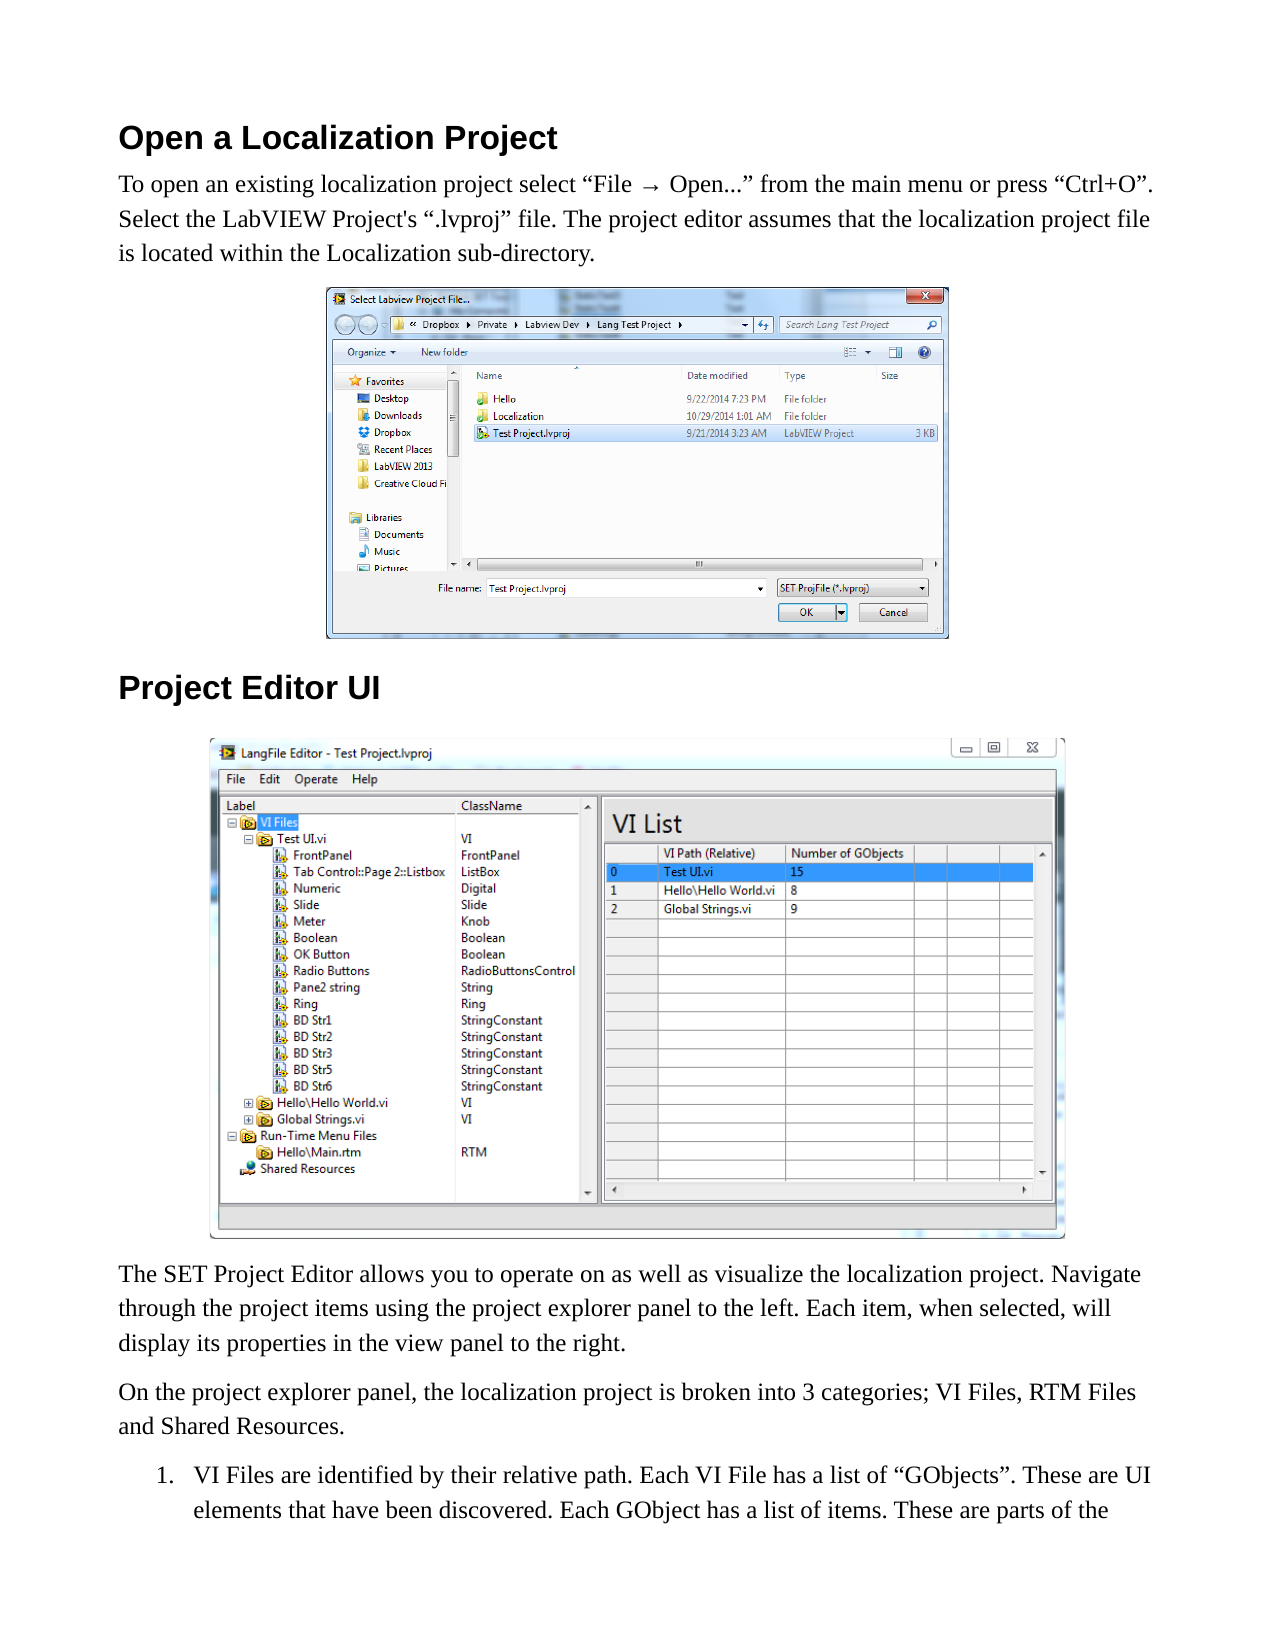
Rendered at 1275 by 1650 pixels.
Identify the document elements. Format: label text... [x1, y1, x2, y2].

picture [209, 738, 1066, 1239]
text The SET Project Editor allows you to operate on as well as visualize the localization project. Navigate through the project items using the project explorer panel to the left. Each item, when selected, will display its properties in the view panel to the right. [118, 719, 1157, 1357]
subtitle Open a Localization Project [118, 118, 1157, 157]
picture [326, 287, 949, 639]
list VI Files are identified by their relative path. Each VI File has a list of “GObjects”. These are UI elements that have been discovered. Each GObject has a list of items. These are parts of the [156, 1460, 1157, 1524]
subtitle Project Editor UI [118, 308, 1157, 707]
text On the project explorer panel, the localization project is broken into 3 categories; VI Files, RTM Files and Shared Resources. [118, 1377, 1157, 1440]
text To open an existing localization project select “File → Open...” from the main menu or press “Ctrl+O”. Select the LabVIEW Project's “.lvproj” file. The project editor assumes that the localization project file is located within the Localization sub-directory. [118, 169, 1157, 267]
